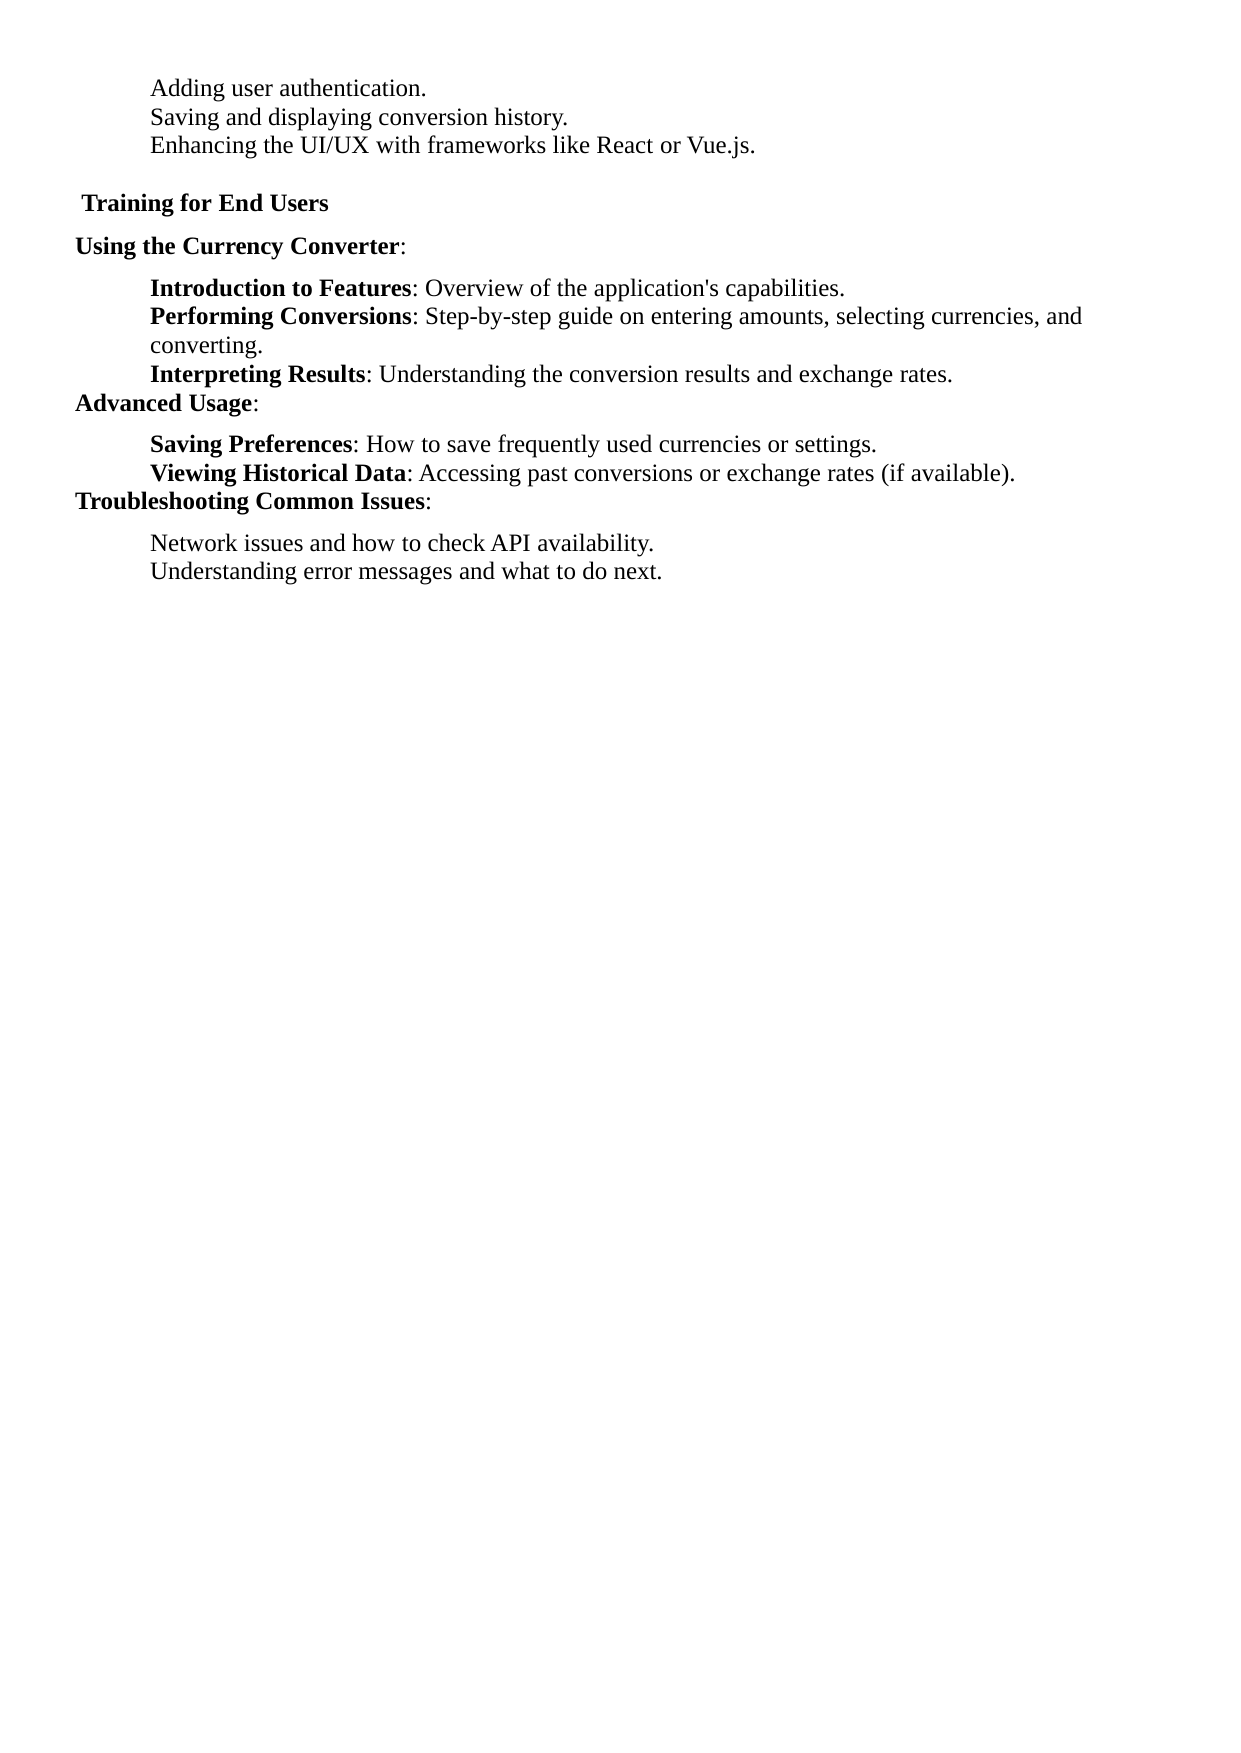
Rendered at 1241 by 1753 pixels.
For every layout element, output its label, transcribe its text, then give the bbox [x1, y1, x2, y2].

text Using the Currency Converter: [75, 233, 432, 260]
text Enhancing the UI/UX with frameworks like React or Vue.js. [150, 132, 782, 159]
text Training for End Users [81, 189, 356, 217]
text Understanding error messages and what to do next. [150, 558, 687, 585]
text Adding user authentication. [150, 74, 782, 102]
text Saving Preferences: How to save frequently used currencies or settings. [150, 430, 1042, 458]
text Viewing Historical Data: Accessing past conversions or exchange rates (if available). [150, 459, 1042, 487]
text Performing Conversions: Step-by-step guide on entering amounts, selecting currencies, and [150, 303, 1107, 330]
text Troubleshooting Common Issues: [75, 488, 1042, 515]
text Saving and displaying conversion history. [150, 103, 782, 131]
text Introduction to Features: Overview of the application's capabilities. [150, 274, 1107, 302]
text Interpreting Results: Understanding the conversion results and exchange rates. [150, 360, 978, 388]
text Network issues and how to check API availability. [150, 529, 687, 557]
text converting. [150, 331, 1107, 359]
text Advanced Usage: [75, 389, 978, 417]
